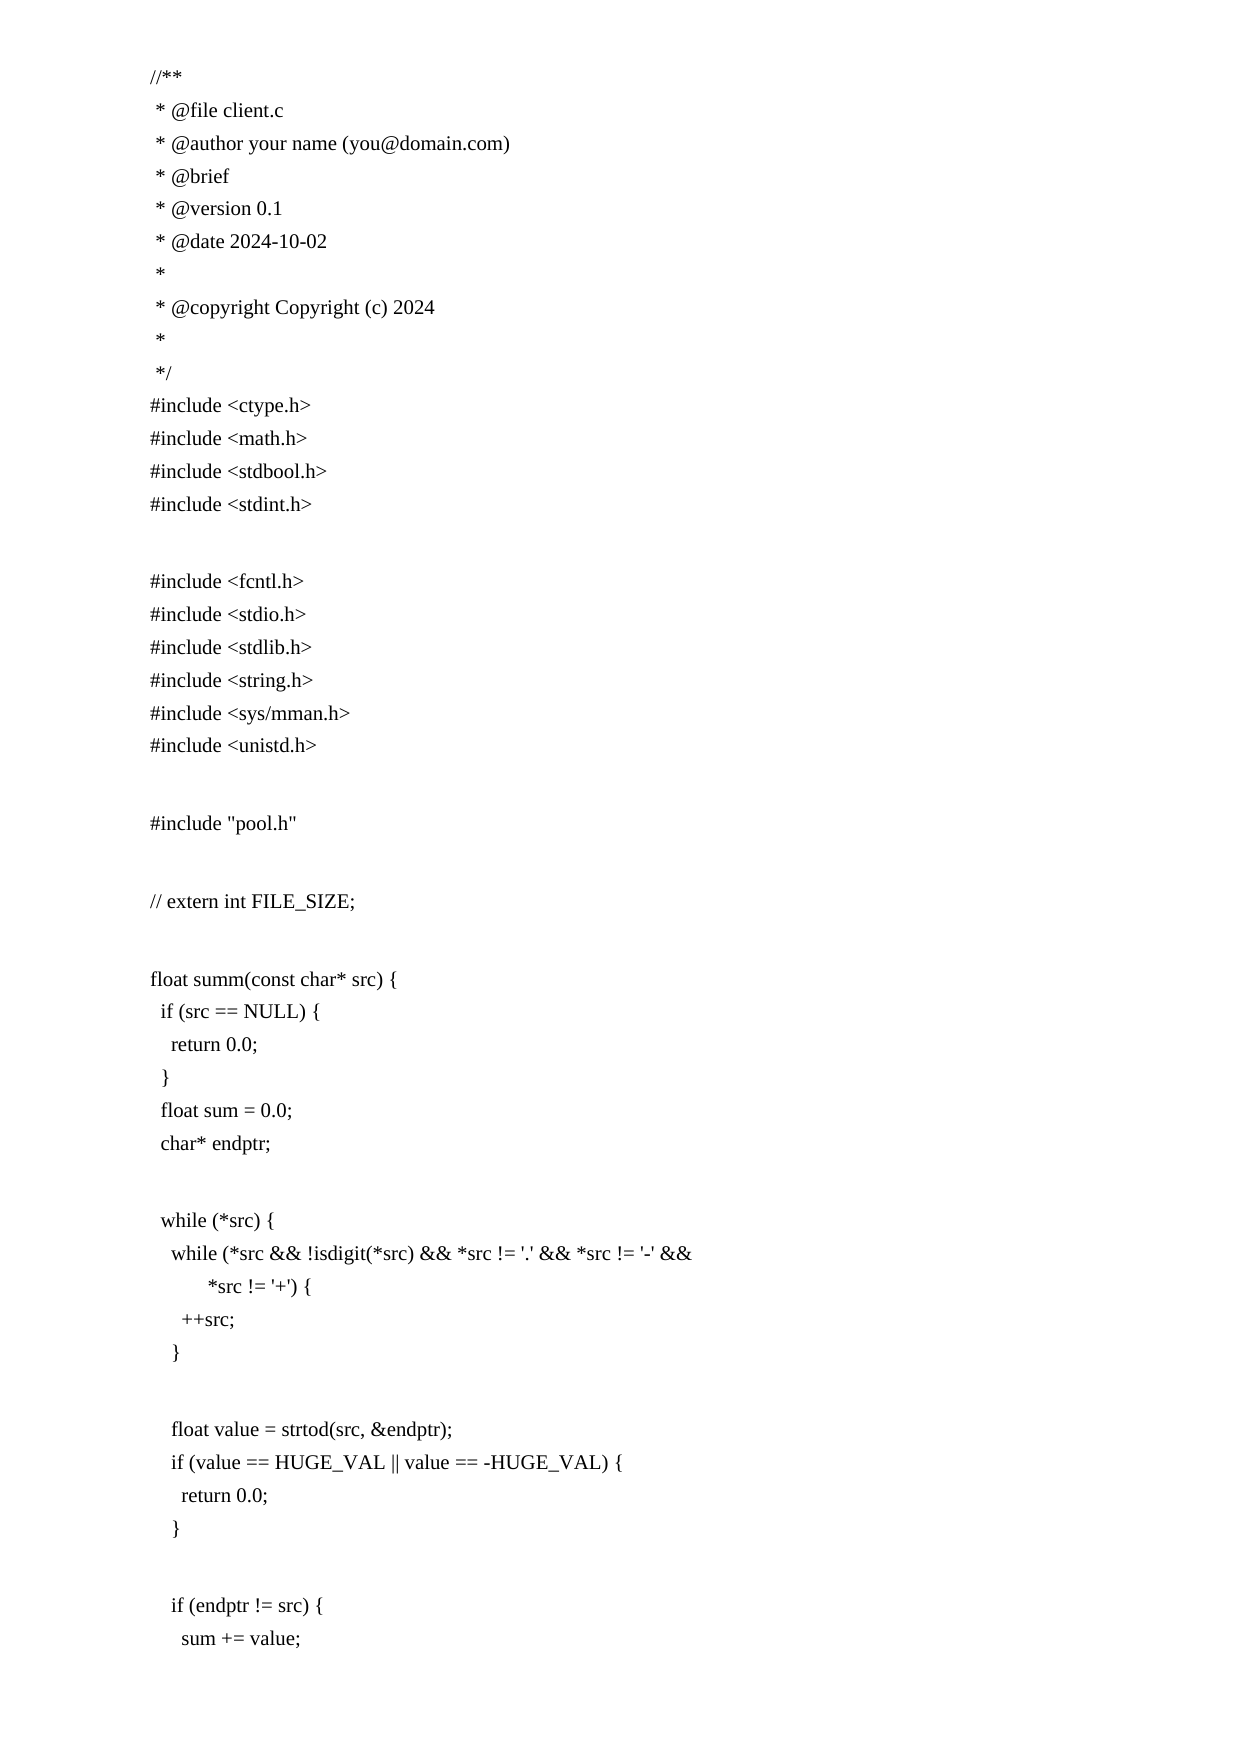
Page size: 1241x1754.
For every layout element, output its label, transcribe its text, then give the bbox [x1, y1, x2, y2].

text #include <sys/mman.h> [150, 711, 1147, 722]
text * @copyright Copyright (c) 2024 [212, 305, 301, 317]
text while (*src) { [270, 1218, 1147, 1230]
text * @copyright Copyright (c) 2024 [302, 305, 1147, 317]
text float value = strtod(src, &endptr); [150, 1427, 418, 1439]
text *src != '+') { [307, 1284, 1147, 1296]
text * @version 0.1 [150, 206, 175, 218]
text if (value == HUGE_VAL || value == -HUGE_VAL) { [150, 1460, 393, 1472]
text float summ(const char* src) { [393, 976, 1147, 988]
text char* endptr; [245, 1141, 1147, 1152]
text #include <unistd.h> [150, 743, 1147, 755]
text * [150, 337, 1147, 349]
text ++src; [150, 1317, 1147, 1329]
text * [150, 173, 174, 185]
text if (src == NULL) { [150, 1009, 316, 1021]
text //** [150, 75, 1147, 87]
text * @author your name (you@domain.com) [174, 141, 384, 153]
text if (src == NULL) { [316, 1009, 1147, 1021]
text #include <ctype.h> [150, 403, 266, 415]
text */ [150, 370, 1147, 382]
text * @file client.c [174, 108, 1147, 120]
text return 0.0; [150, 1493, 1147, 1505]
text * [150, 272, 1147, 284]
text } [150, 1075, 165, 1087]
text if (endptr != src) { [319, 1603, 1147, 1615]
text if (value == HUGE_VAL || value == -HUGE_VAL) { [618, 1460, 1147, 1472]
text } [150, 1526, 176, 1538]
text @brief [174, 173, 1147, 185]
text sum += value; [150, 1636, 1147, 1648]
text return 0.0; [150, 1042, 1147, 1054]
text * @date 2024-10-02 [174, 239, 1147, 251]
text } [165, 1075, 1147, 1087]
text if (value == HUGE_VAL || value == -HUGE_VAL) { [398, 1460, 618, 1472]
text #include "pool.h" [150, 821, 237, 833]
text #include <math.h> [150, 436, 1147, 448]
text while (*src) { [150, 1218, 270, 1230]
text #include <stdio.h> [150, 612, 1147, 624]
text #include "pool.h" [238, 821, 1147, 833]
text } [150, 1349, 176, 1361]
text // extern int FILE_SIZE; [150, 899, 1147, 911]
text *src != '+') { [150, 1284, 307, 1296]
text if (endptr != src) { [150, 1603, 228, 1615]
text * @version 0.1 [174, 206, 1147, 218]
text * @author your name (you@domain.com) [383, 141, 1147, 153]
text } [177, 1349, 1147, 1361]
text } [176, 1526, 1147, 1538]
text if (endptr != src) { [229, 1603, 319, 1615]
text float summ(const char* src) { [247, 976, 380, 988]
text #include <stdlib.h> [150, 645, 1147, 657]
text #include <fcntl.h> [150, 579, 1147, 591]
text while (*src && !isdigit(*src) && *src != '.' && *src != '-' && [150, 1251, 1147, 1263]
text float summ(const char* src) { [150, 976, 247, 988]
text char* endptr; [150, 1141, 244, 1152]
text #include <stdint.h> [150, 502, 1147, 513]
text float sum = 0.0; [150, 1108, 1147, 1120]
text #include <ctype.h> [267, 403, 1147, 415]
text #include <string.h> [150, 678, 1147, 690]
text #include <stdbool.h> [150, 469, 1147, 481]
text float value = strtod(src, &endptr); [419, 1427, 1147, 1439]
